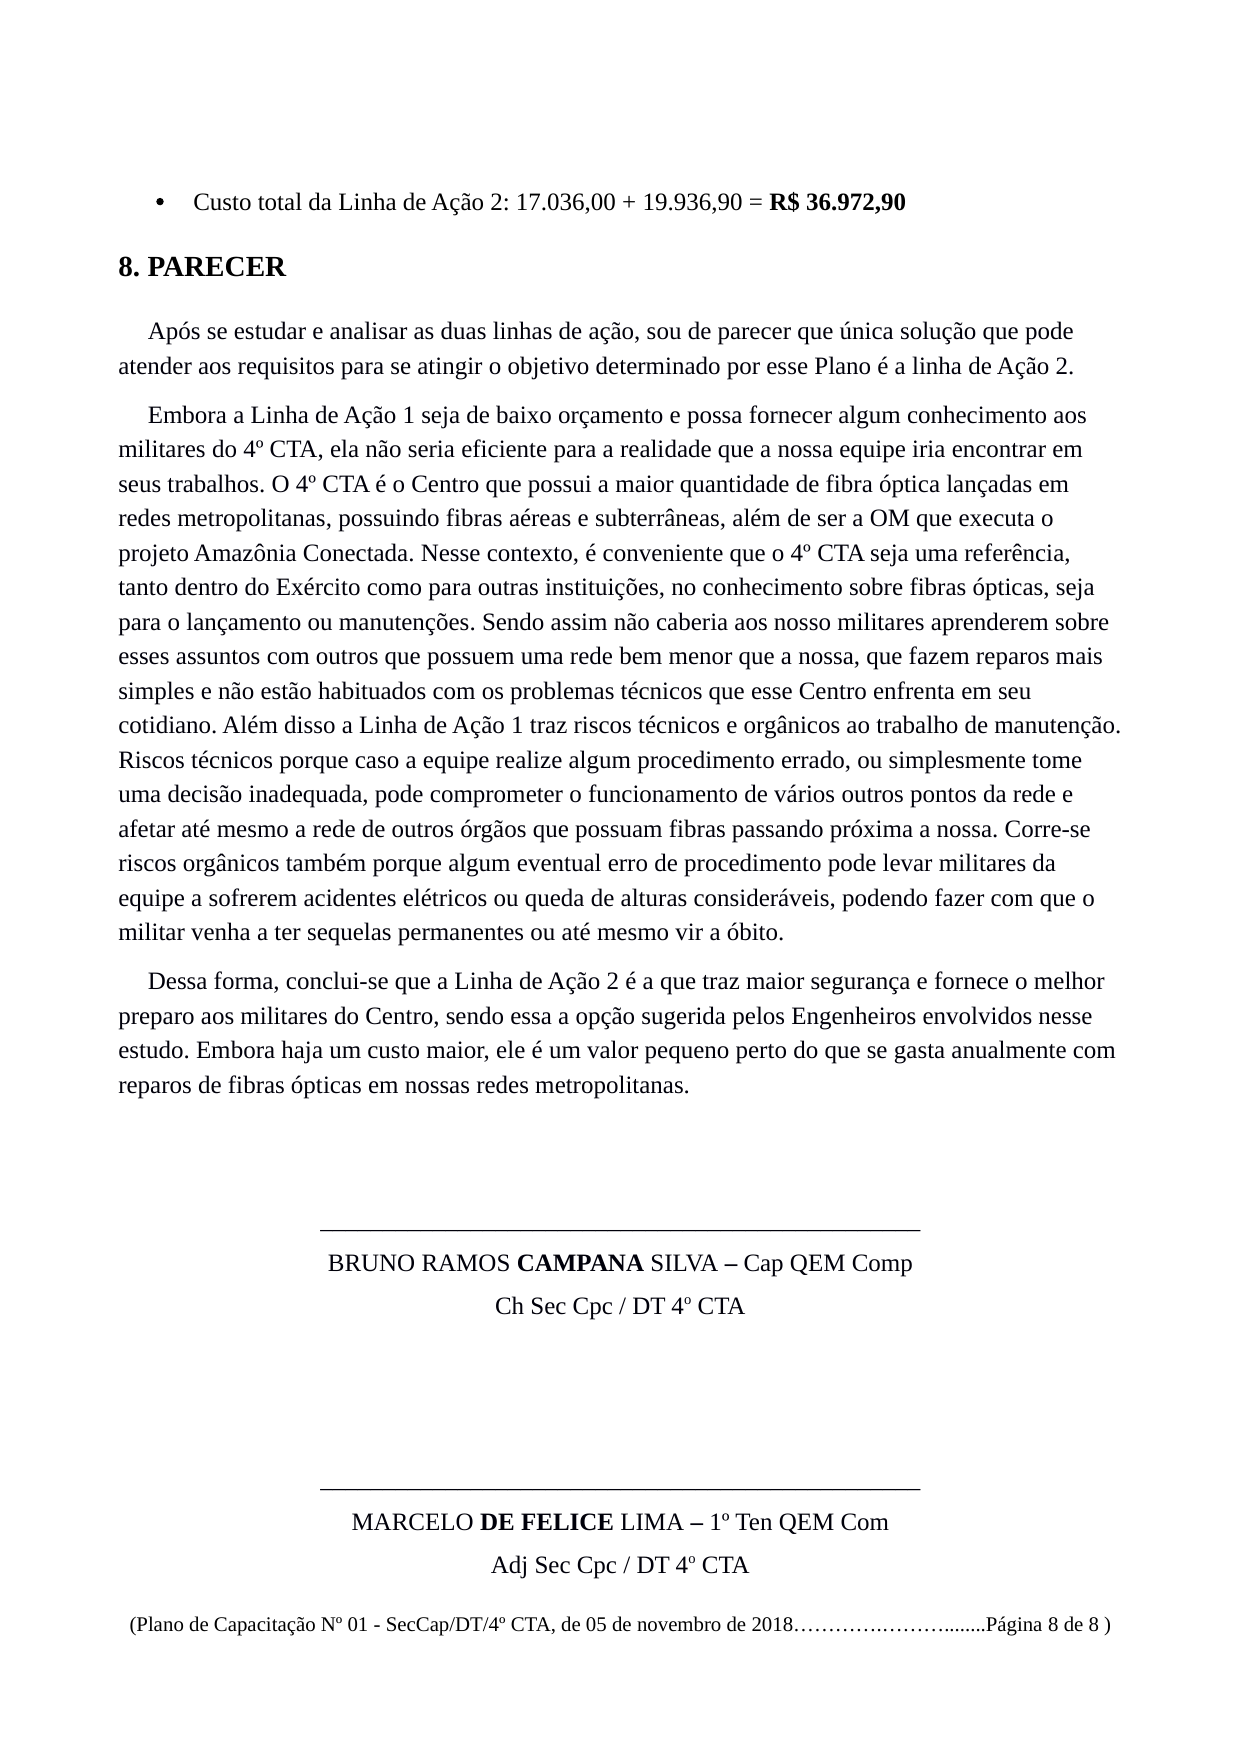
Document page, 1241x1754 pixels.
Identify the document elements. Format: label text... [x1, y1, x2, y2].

subtitle 8. PARECER [118, 249, 1122, 283]
subtitle Custo total da Linha de Ação 2: 17.036,00 + 19.936,90 = R$ 36.972,90 [156, 187, 1122, 216]
text Adj Sec Cpc / DT 4o CTA [118, 1550, 1122, 1579]
text Após se estudar e analisar as duas linhas de ação, sou de parecer que única solução que pode atender aos requisitos para se atingir o objetivo determinado por esse Plano é a linha de Ação 2. [118, 316, 1122, 380]
text Ch Sec Cpc / DT 4o CTA [118, 1291, 1122, 1320]
text Dessa forma, conclui-se que a Linha de Ação 2 é a que traz maior segurança e fornece o melhor preparo aos militares do Centro, sendo essa a opção sugerida pelos Engenheiros envolvidos nesse estudo. Embora haja um custo maior, ele é um valor pequeno perto do que se gasta anualmente com reparos de fibras ópticas em nossas redes metropolitanas. [118, 966, 1122, 1098]
text MARCELO DE FELICE LIMA – 1º Ten QEM Com [118, 1507, 1122, 1536]
text ________________________________________________ [118, 1464, 1122, 1492]
text ________________________________________________ [118, 1205, 1122, 1234]
text BRUNO RAMOS CAMPANA SILVA – Cap QEM Comp [118, 1248, 1122, 1277]
text Embora a Linha de Ação 1 seja de baixo orçamento e possa fornecer algum conhecimento aos militares do 4º CTA, ela não seria eficiente para a realidade que a nossa equipe iria encontrar em seus trabalhos. O 4º CTA é o Centro que possui a maior quantidade de fibra óptica lançadas em redes metropolitanas, possuindo fibras aéreas e subterrâneas, além de ser a OM que executa o projeto Amazônia Conectada. Nesse contexto, é conveniente que o 4º CTA seja uma referência, tanto dentro do Exército como para outras instituições, no conhecimento sobre fibras ópticas, seja para o lançamento ou manutenções. Sendo assim não caberia aos nosso militares aprenderem sobre esses assuntos com outros que possuem uma rede bem menor que a nossa, que fazem reparos mais simples e não estão habituados com os problemas técnicos que esse Centro enfrenta em seu cotidiano. Além disso a Linha de Ação 1 traz riscos técnicos e orgânicos ao trabalho de manutenção. Riscos técnicos porque caso a equipe realize algum procedimento errado, ou simplesmente tome uma decisão inadequada, pode comprometer o funcionamento de vários outros pontos da rede e afetar até mesmo a rede de outros órgãos que possuam fibras passando próxima a nossa. Corre-se riscos orgânicos também porque algum eventual erro de procedimento pode levar militares da equipe a sofrerem acidentes elétricos ou queda de alturas consideráveis, podendo fazer com que o militar venha a ter sequelas permanentes ou até mesmo vir a óbito. [118, 400, 1122, 946]
